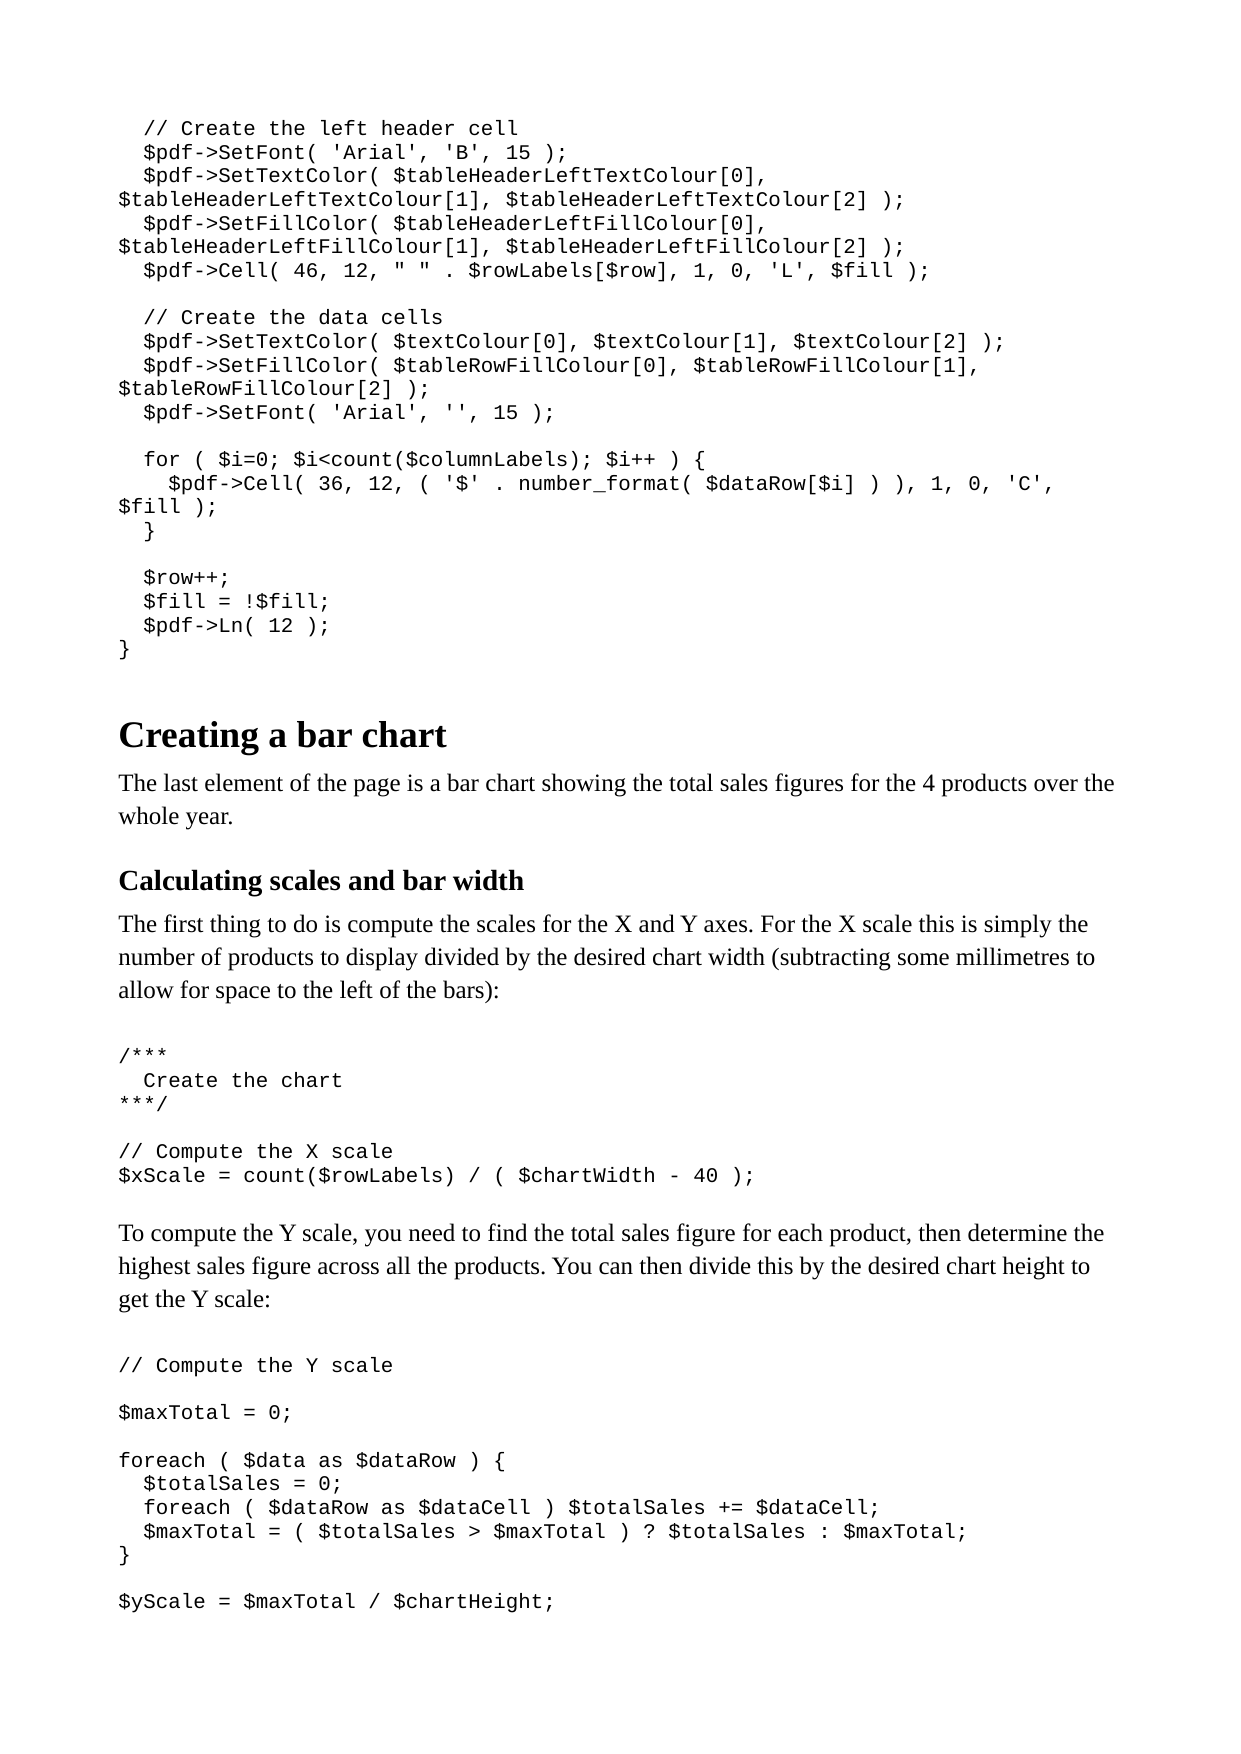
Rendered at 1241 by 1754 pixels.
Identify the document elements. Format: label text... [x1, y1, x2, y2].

text $maxTotal = 0; [118, 1402, 1122, 1426]
text ***/ [118, 1094, 1122, 1117]
text To compute the Y scale, you need to find the total sales figure for each product, then determine the highest sales figure across all the products. You can then divide this by the desired chart height to get the Y scale: [118, 1218, 1122, 1313]
text foreach ( $dataRow as $dataCell ) $totalSales += $dataCell; [118, 1497, 1122, 1521]
text // Create the data cells [118, 307, 1122, 331]
text $pdf->Ln( 12 ); [118, 615, 1122, 638]
text $row++; [118, 567, 1122, 591]
text // Create the left header cell [118, 118, 1122, 142]
text } [118, 520, 1122, 544]
text $pdf->SetFillColor( $tableRowFillColour[0], $tableRowFillColour[1], $tableRowFillColour[2] ); [118, 354, 1122, 402]
text $maxTotal = ( $totalSales > $maxTotal ) ? $totalSales : $maxTotal; [118, 1521, 1122, 1544]
text $totalSales = 0; [118, 1473, 1122, 1497]
text $xScale = count($rowLabels) / ( $chartWidth - 40 ); [118, 1165, 1122, 1188]
text // Compute the X scale [118, 1141, 1122, 1165]
text $fill = !$fill; [118, 591, 1122, 615]
subtitle Creating a bar chart [118, 712, 1122, 755]
subtitle Calculating scales and bar width [118, 863, 1122, 897]
text } [118, 638, 1122, 662]
text Create the chart [118, 1070, 1122, 1094]
text $pdf->SetFont( 'Arial', 'B', 15 ); [118, 142, 1122, 165]
text $pdf->SetTextColor( $tableHeaderLeftTextColour[0], $tableHeaderLeftTextColour[1], $tableHeaderLeftTextColour[2] ); [118, 165, 1122, 213]
text The first thing to do is compute the scales for the X and Y axes. For the X scale this is simply the number of products to display divided by the desired chart width (subtracting some millimetres to allow for space to the left of the bars): [118, 909, 1122, 1004]
text /*** [118, 1046, 1122, 1070]
text $pdf->Cell( 46, 12, " " . $rowLabels[$row], 1, 0, 'L', $fill ); [118, 260, 1122, 284]
text for ( $i=0; $i<count($columnLabels); $i++ ) { [118, 449, 1122, 473]
text // Compute the Y scale [118, 1355, 1122, 1379]
text $pdf->SetTextColor( $textColour[0], $textColour[1], $textColour[2] ); [118, 331, 1122, 354]
text $pdf->Cell( 36, 12, ( '$' . number_format( $dataRow[$i] ) ), 1, 0, 'C', $fill ); [118, 473, 1122, 520]
text foreach ( $data as $dataRow ) { [118, 1450, 1122, 1473]
text The last element of the page is a bar chart showing the total sales figures for the 4 products over the whole year. [118, 768, 1122, 830]
text $pdf->SetFont( 'Arial', '', 15 ); [118, 402, 1122, 426]
text } [118, 1544, 1122, 1568]
text $pdf->SetFillColor( $tableHeaderLeftFillColour[0], $tableHeaderLeftFillColour[1], $tableHeaderLeftFillColour[2] ); [118, 213, 1122, 260]
text $yScale = $maxTotal / $chartHeight; [118, 1592, 1122, 1615]
